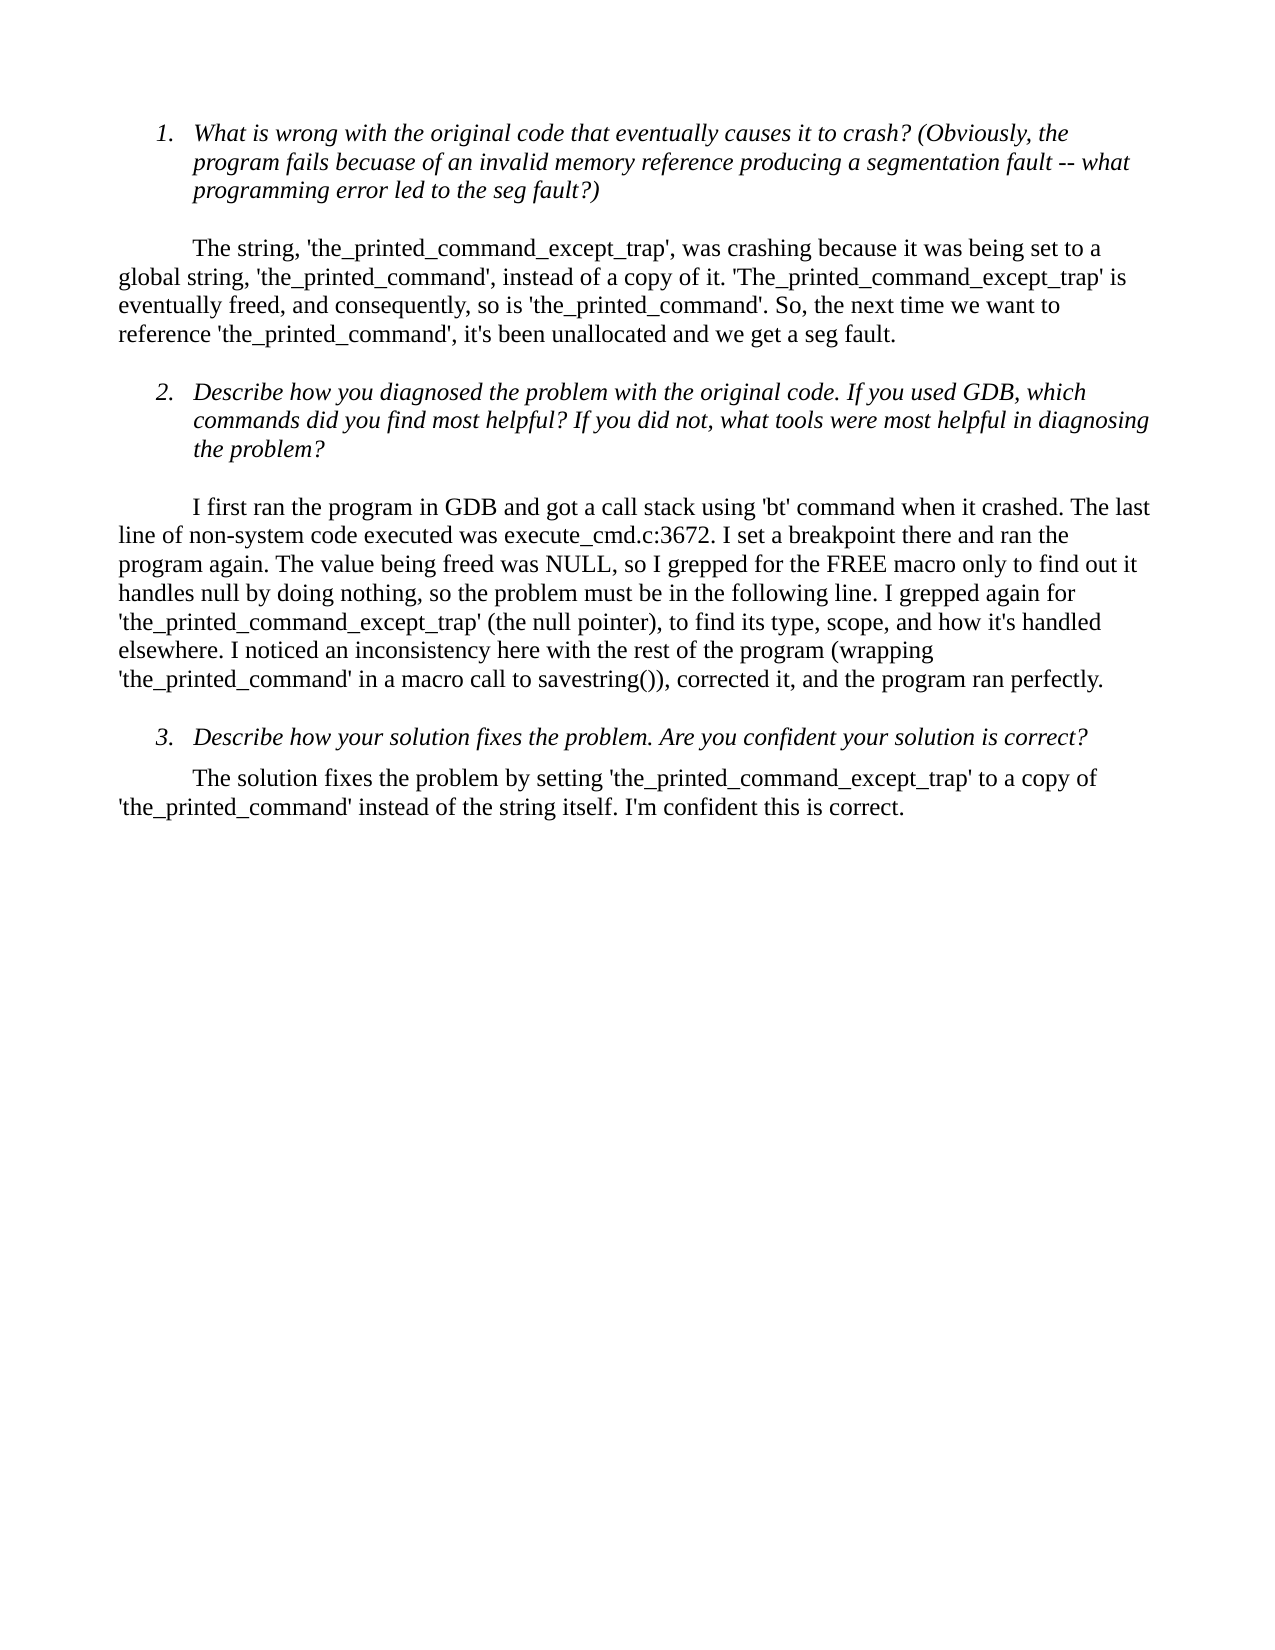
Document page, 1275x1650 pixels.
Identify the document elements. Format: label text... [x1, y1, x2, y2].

text I first ran the program in GDB and got a call stack using 'bt' command when it crashed. The last line of non-system code executed was execute_cmd.c:3672. I set a breakpoint there and ran the program again. The value being freed was NULL, so I grepped for the FREE macro only to find out it handles null by doing nothing, so the problem must be in the following line. I grepped again for 'the_printed_command_except_trap' (the null pointer), to find its type, scope, and how it's handled elsewhere. I noticed an inconsistency here with the rest of the program (wrapping 'the_printed_command' in a macro call to savestring()), corrected it, and the program ran perfectly. [118, 492, 1157, 693]
list What is wrong with the original code that eventually causes it to crash? (Obviously, the program fails becuase of an invalid memory reference producing a segmentation fault -- what programming error led to the seg fault?) [156, 118, 1157, 204]
text The string, 'the_printed_command_except_trap', was crashing because it was being set to a global string, 'the_printed_command', instead of a copy of it. 'The_printed_command_except_trap' is eventually freed, and consequently, so is 'the_printed_command'. So, the next time we want to reference 'the_printed_command', it's been unallocated and we get a seg fault. [118, 233, 1157, 348]
list Describe how your solution fixes the problem. Are you confident your solution is correct? [156, 722, 1157, 751]
text The solution fixes the problem by setting 'the_printed_command_except_trap' to a copy of 'the_printed_command' instead of the string itself. I'm confident this is correct. [118, 763, 1157, 821]
list Describe how you diagnosed the problem with the original code. If you used GDB, which commands did you find most helpful? If you did not, what tools were most helpful in diagnosing the problem? [156, 377, 1157, 463]
